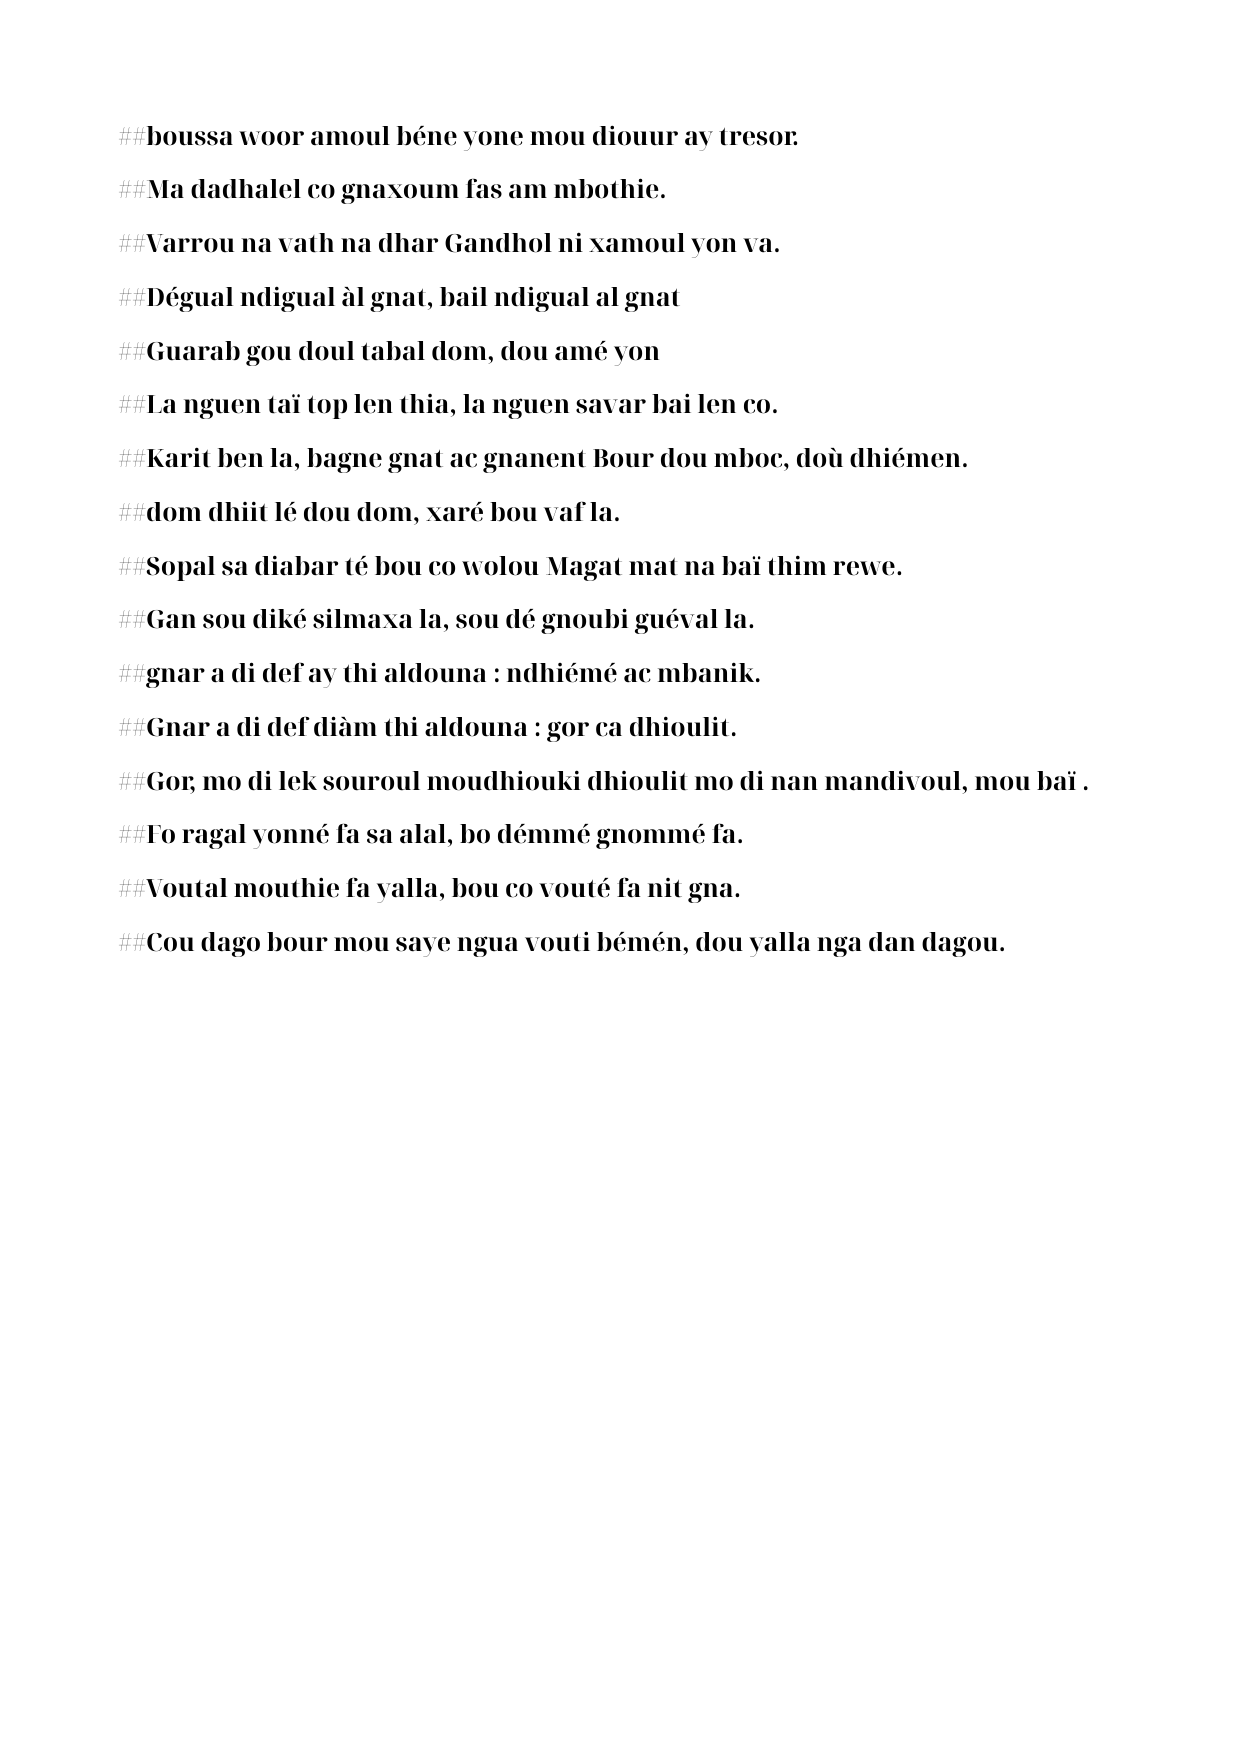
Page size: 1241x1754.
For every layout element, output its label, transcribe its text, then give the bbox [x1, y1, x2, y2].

text ##Voutal mouthie fa yalla, bou co vouté fa nit gna. [118, 871, 1122, 905]
text ##Gnar a di def diàm thi aldouna : gor ca dhioulit. [118, 709, 1122, 743]
text ##Dégual ndigual àl gnat, bail ndigual al gnat [118, 279, 1122, 313]
text ##Varrou na vath na dhar Gandhol ni xamoul yon va. [118, 226, 1122, 260]
text ##Fo ragal yonné fa sa alal, bo démmé gnommé fa. [118, 817, 1122, 851]
text ##Ma dadhalel co gnaxoum fas am mbothie. [118, 172, 1122, 206]
text ##Gor, mo di lek souroul moudhiouki dhioulit mo di nan mandivoul, mou baï . [118, 763, 1122, 797]
text ##Karit ben la, bagne gnat ac gnanent Bour dou mboc, doù dhiémen. [118, 441, 1122, 475]
text ##Sopal sa diabar té bou co wolou Magat mat na baï thim rewe. [118, 548, 1122, 582]
text ##La nguen taï top len thia, la nguen savar bai len co. [118, 387, 1122, 421]
text ##Guarab gou doul tabal dom, dou amé yon [118, 333, 1122, 367]
text ##Gan sou diké silmaxa la, sou dé gnoubi guéval la. [118, 602, 1122, 636]
text ##boussa woor amoul béne yone mou diouur ay tresor. [118, 118, 1122, 152]
text ##gnar a di def ay thi aldouna : ndhiémé ac mbanik. [118, 656, 1122, 690]
text ##dom dhiit lé dou dom, xaré bou vaf la. [118, 494, 1122, 528]
text ##Cou dago bour mou saye ngua vouti bémén, dou yalla nga dan dagou. [118, 924, 1122, 958]
